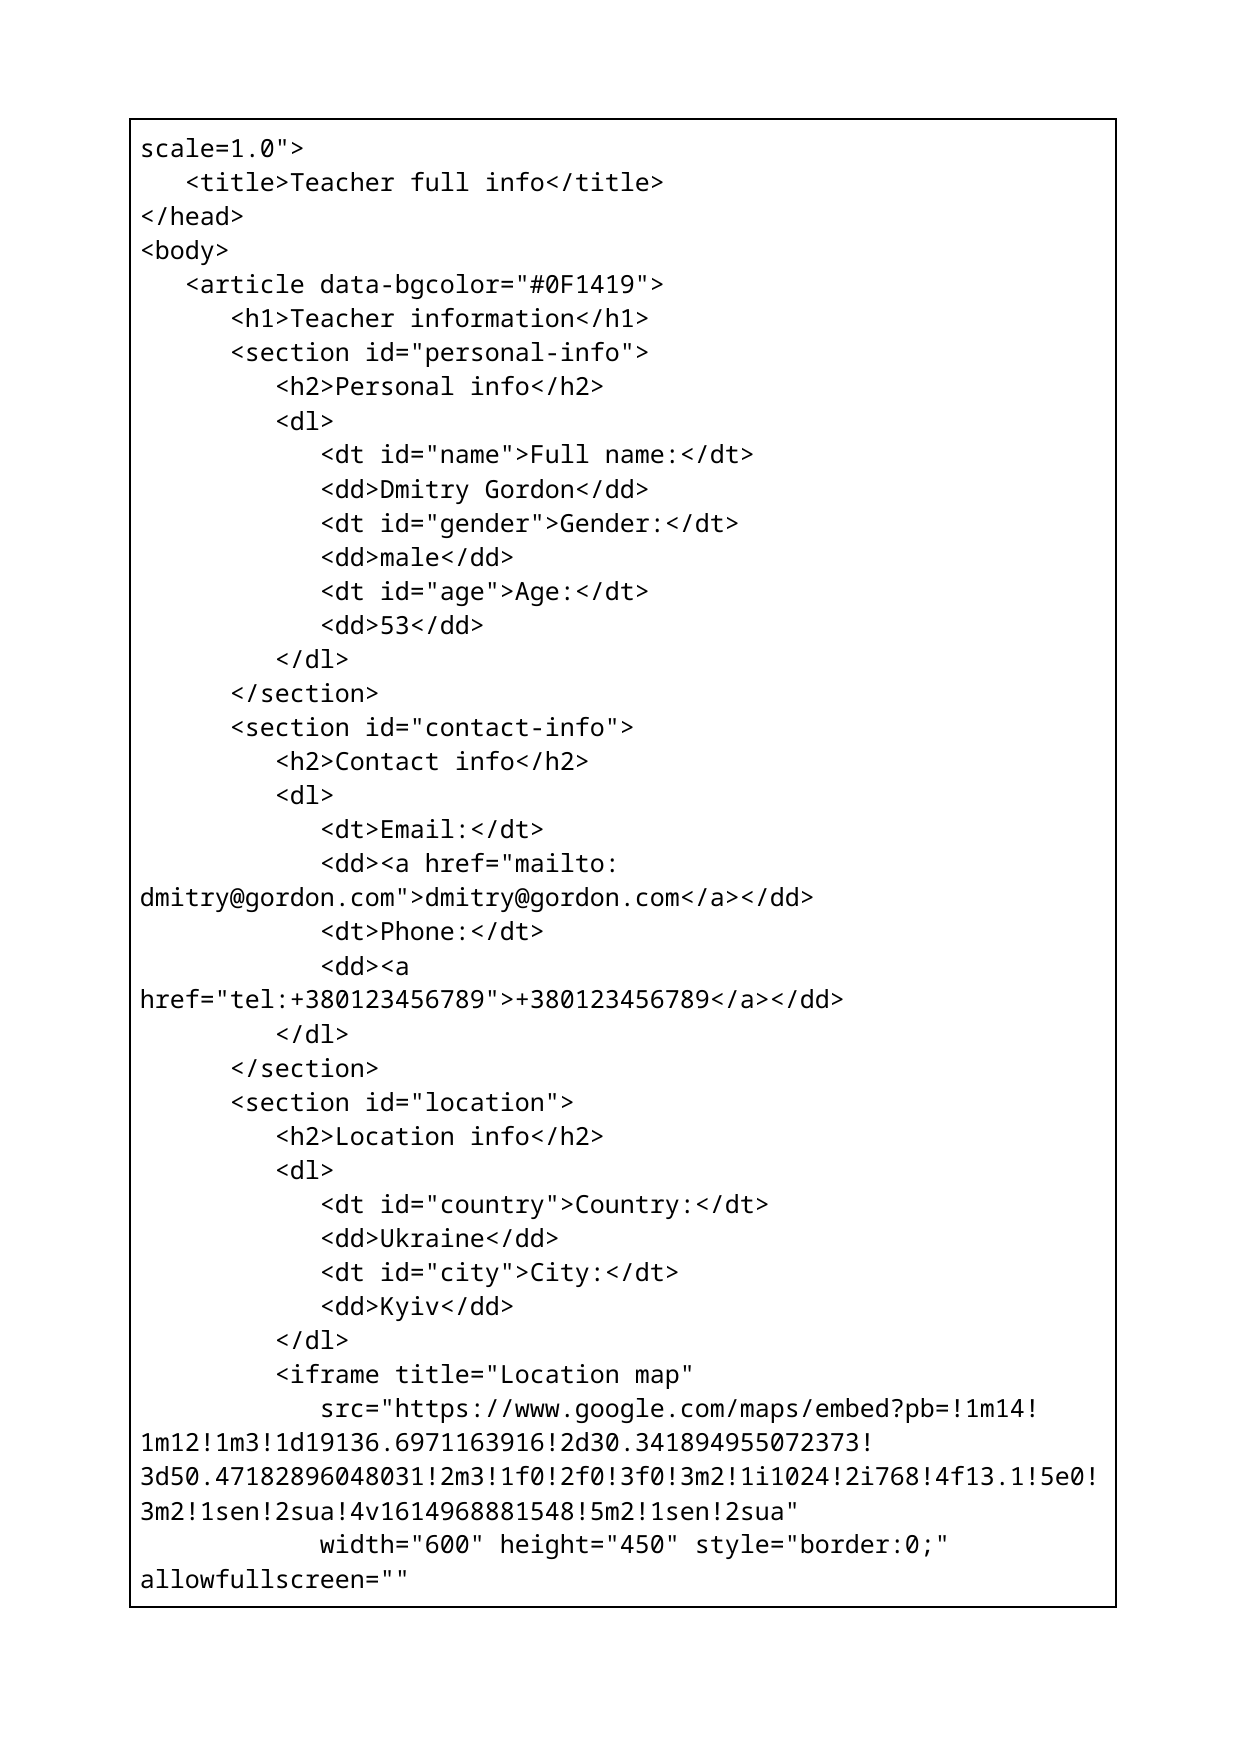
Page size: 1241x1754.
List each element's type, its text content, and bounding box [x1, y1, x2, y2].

table_cell scale=1.0"> <title>Teacher full info</title> </head> <body> <article data-bgcolor="#0F1419"> <h1>Teacher information</h1> <section id="personal-info"> <h2>Personal info</h2> <dl> <dt id="name">Full name:</dt> <dd>Dmitry Gordon</dd> <dt id="gender">Gender:</dt> <dd>male</dd> <dt id="age">Age:</dt> <dd>53</dd> </dl> </section> <section id="contact-info"> <h2>Contact info</h2> <dl> <dt>Email:</dt> <dd><a href="mailto: dmitry@gordon.com">dmitry@gordon.com</a></dd> <dt>Phone:</dt> <dd><a href="tel:+380123456789">+380123456789</a></dd> </dl> </section> <section id="location"> <h2>Location info</h2> <dl> <dt id="country">Country:</dt> <dd>Ukraine</dd> <dt id="city">City:</dt> <dd>Kyiv</dd> </dl> <iframe title="Location map" src="https://www.google.com/maps/embed?pb=!1m14!1m12!1m3!1d19136.6971163916!2d30.341894955072373!3d50.47182896048031!2m3!1f0!2f0!3f0!3m2!1i1024!2i768!4f13.1!5e0!3m2!1sen!2sua!4v1614968881548!5m2!1sen!2sua" width="600" height="450" style="border:0;" allowfullscreen="" [131, 120, 1115, 1606]
